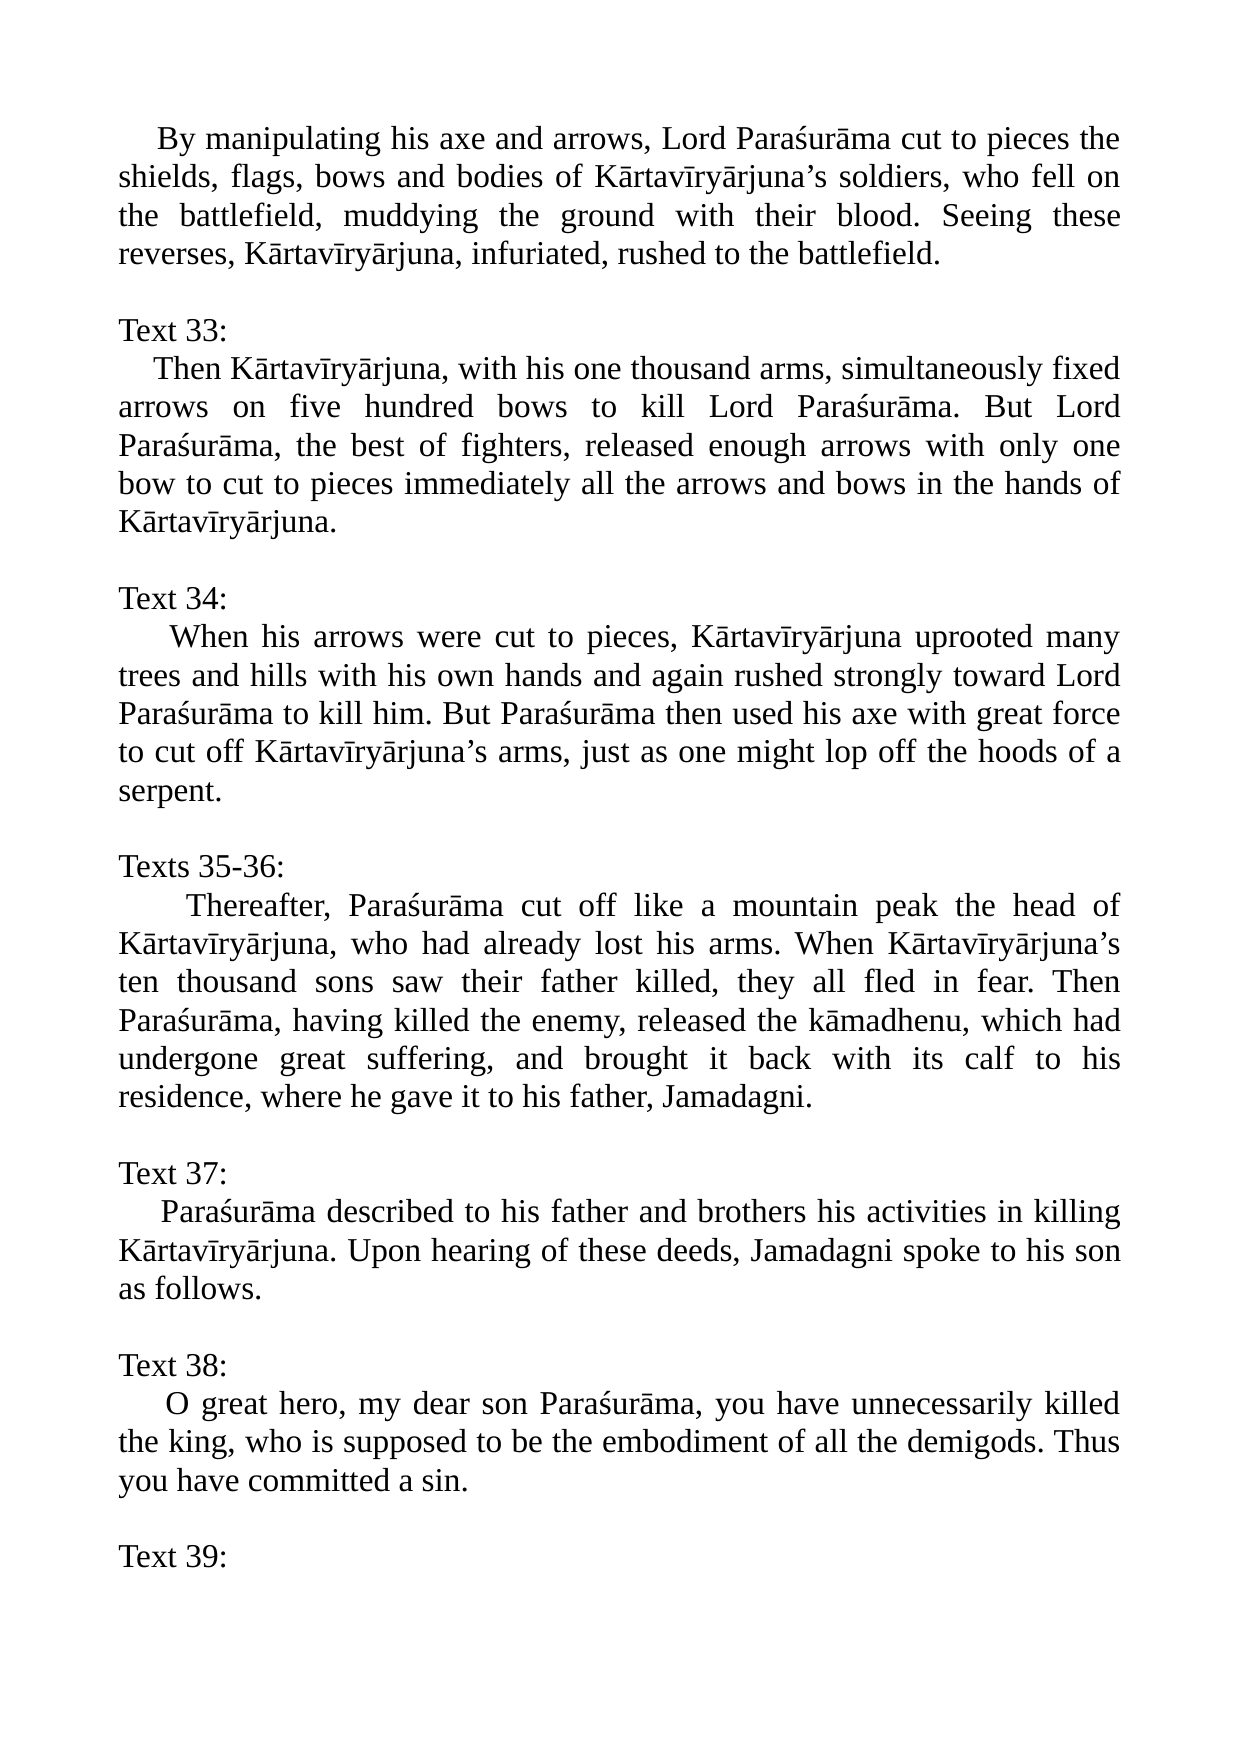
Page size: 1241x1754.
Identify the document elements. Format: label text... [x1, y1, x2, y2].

text Text 39: [118, 1536, 1122, 1575]
text Texts 35-36: [118, 846, 1122, 885]
text Text 33: [118, 310, 1122, 348]
text O great hero, my dear son Paraśurāma, you have unnecessarily killed the king, who is supposed to be the embodiment of all the demigods. Thus you have committed a sin. [118, 1383, 1122, 1498]
text Text 34: [118, 578, 1122, 616]
text Text 37: [118, 1153, 1122, 1191]
text When his arrows were cut to pieces, Kārtavīryārjuna uprooted many trees and hills with his own hands and again rushed strongly toward Lord Paraśurāma to kill him. But Paraśurāma then used his axe with great force to cut off Kārtavīryārjuna’s arms, just as one might lop off the hoods of a serpent. [118, 616, 1122, 808]
text Paraśurāma described to his father and brothers his activities in killing Kārtavīryārjuna. Upon hearing of these deeds, Jamadagni spoke to his son as follows. [118, 1191, 1122, 1306]
text Thereafter, Paraśurāma cut off like a mountain peak the head of Kārtavīryārjuna, who had already lost his arms. When Kārtavīryārjuna’s ten thousand sons saw their father killed, they all fled in fear. Then Paraśurāma, having killed the enemy, released the kāmadhenu, which had undergone great suffering, and brought it back with its calf to his residence, where he gave it to his father, Jamadagni. [118, 885, 1122, 1115]
text Then Kārtavīryārjuna, with his one thousand arms, simultaneously fixed arrows on five hundred bows to kill Lord Paraśurāma. But Lord Paraśurāma, the best of fighters, released enough arrows with only one bow to cut to pieces immediately all the arrows and bows in the hands of Kārtavīryārjuna. [118, 348, 1122, 540]
text By manipulating his axe and arrows, Lord Paraśurāma cut to pieces the shields, flags, bows and bodies of Kārtavīryārjuna’s soldiers, who fell on the battlefield, muddying the ground with their blood. Seeing these reverses, Kārtavīryārjuna, infuriated, rushed to the battlefield. [118, 118, 1122, 271]
text Text 38: [118, 1345, 1122, 1383]
